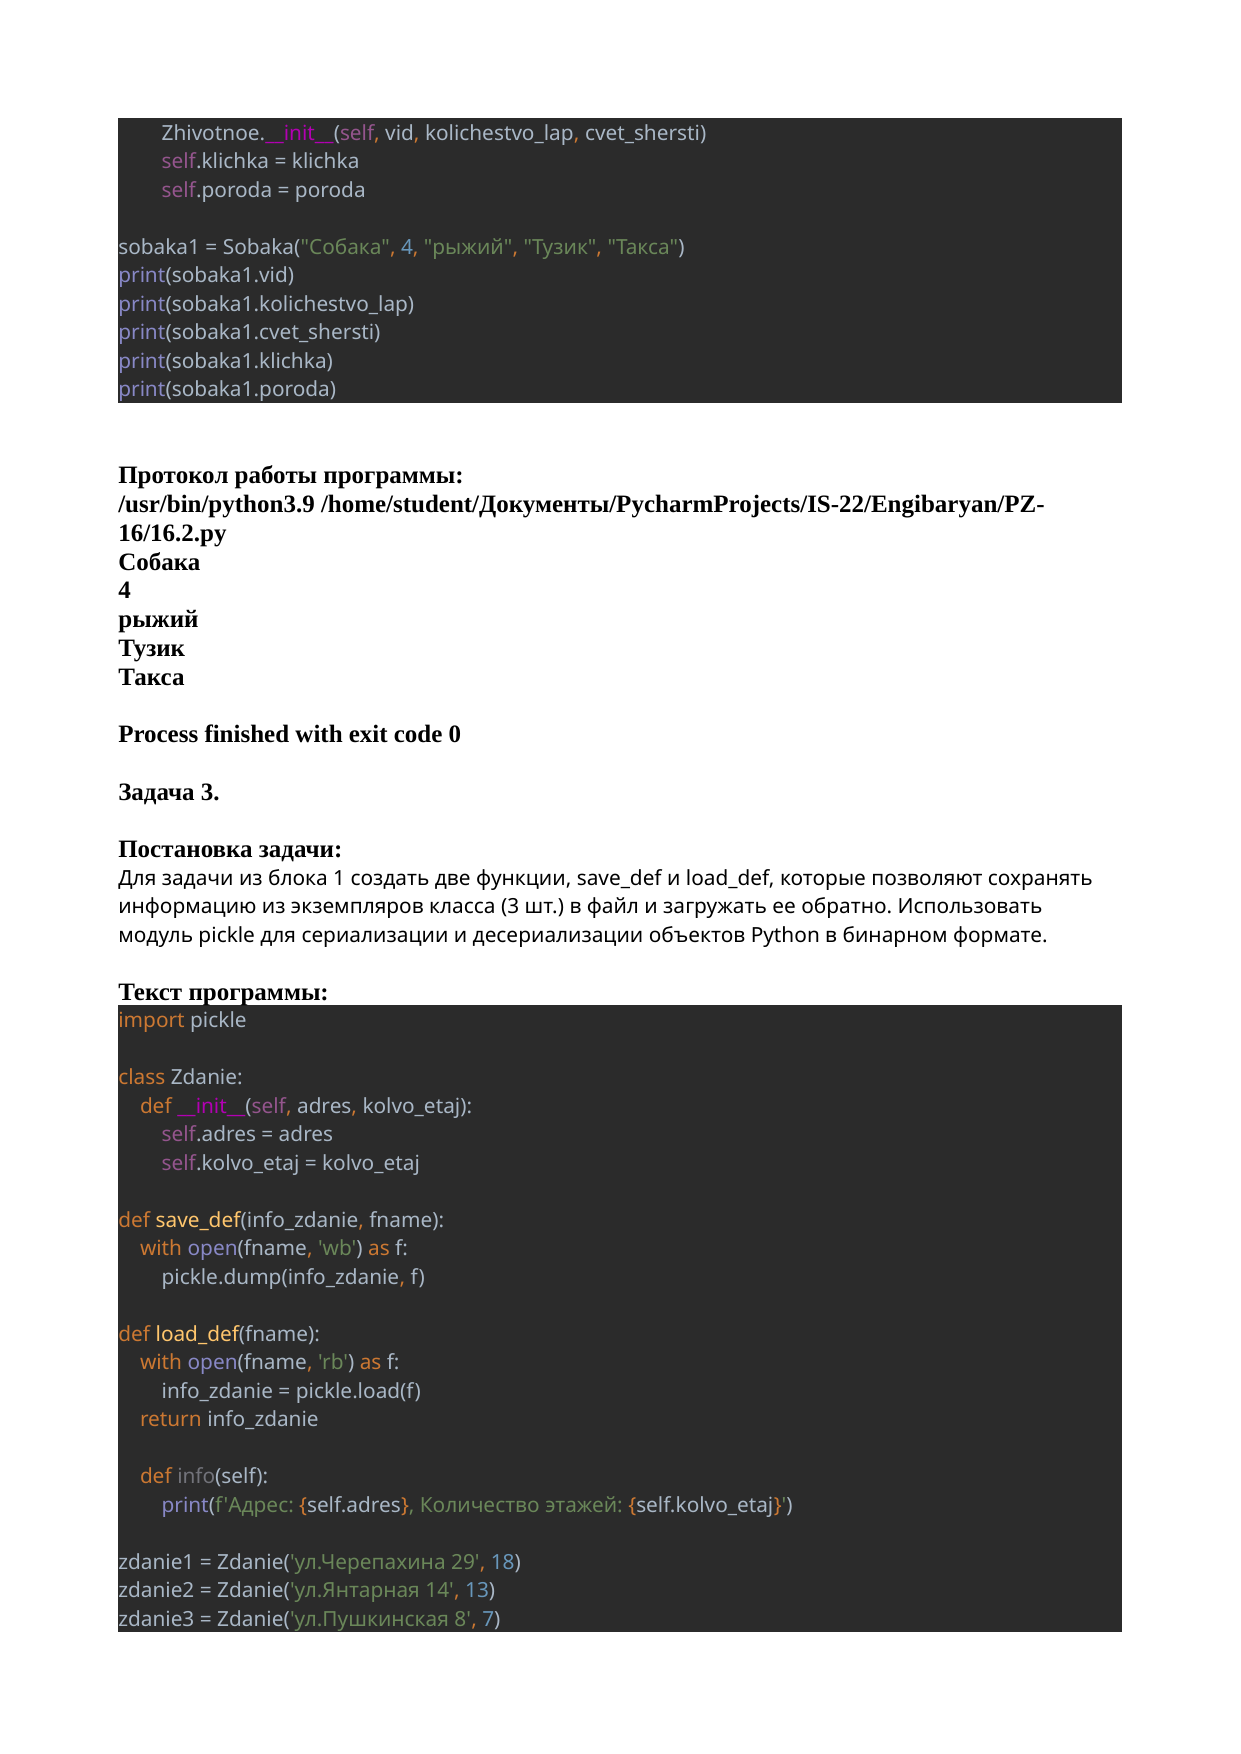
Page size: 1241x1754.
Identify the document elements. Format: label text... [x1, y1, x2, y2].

text Постановка задачи: [118, 834, 1122, 863]
text Process finished with exit code 0 [118, 719, 1122, 748]
text Собака [118, 547, 1122, 575]
text Такса [118, 662, 1122, 690]
text Для задачи из блока 1 создать две функции, save_def и load_def, которые позволяют сохранять информацию из экземпляров класса (3 шт.) в файл и загружать ее обратно. Использовать модуль pickle для сериализации и десериализации объектов Python в бинарном формате. [118, 863, 1122, 948]
text рыжий [118, 604, 1122, 633]
text /usr/bin/python3.9 /home/student/Документы/PycharmProjects/IS-22/Engibaryan/PZ-16/16.2.py [118, 489, 1122, 547]
text import pickle class Zdanie: def __init__(self, adres, kolvo_etaj): self.adres = adres self.kolvo_etaj = kolvo_etaj def save_def(info_zdanie, fname): with open(fname, 'wb') as f: pickle.dump(info_zdanie, f) def load_def(fname): with open(fname, 'rb') as f: info_zdanie = pickle.load(f) return info_zdanie def info(self): print(f'Адрес: {self.adres}, Количество этажей: {self.kolvo_etaj}') zdanie1 = Zdanie('ул.Черепахина 29', 18) zdanie2 = Zdanie('ул.Янтарная 14', 13) zdanie3 = Zdanie('ул.Пушкинская 8', 7) [118, 1005, 1122, 1632]
text Протокол работы программы: [118, 460, 1122, 489]
text Тузик [118, 633, 1122, 662]
text Задача 3. [118, 777, 1122, 805]
text 4 [118, 575, 1122, 604]
text Zhivotnoe.__init__(self, vid, kolichestvo_lap, cvet_shersti) self.klichka = klichka self.poroda = poroda sobaka1 = Sobaka("Собака", 4, "рыжий", "Тузик", "Такса") print(sobaka1.vid) print(sobaka1.kolichestvo_lap) print(sobaka1.cvet_shersti) print(sobaka1.klichka) print(sobaka1.poroda) [118, 118, 1122, 403]
text Текст программы: [118, 977, 1122, 1005]
